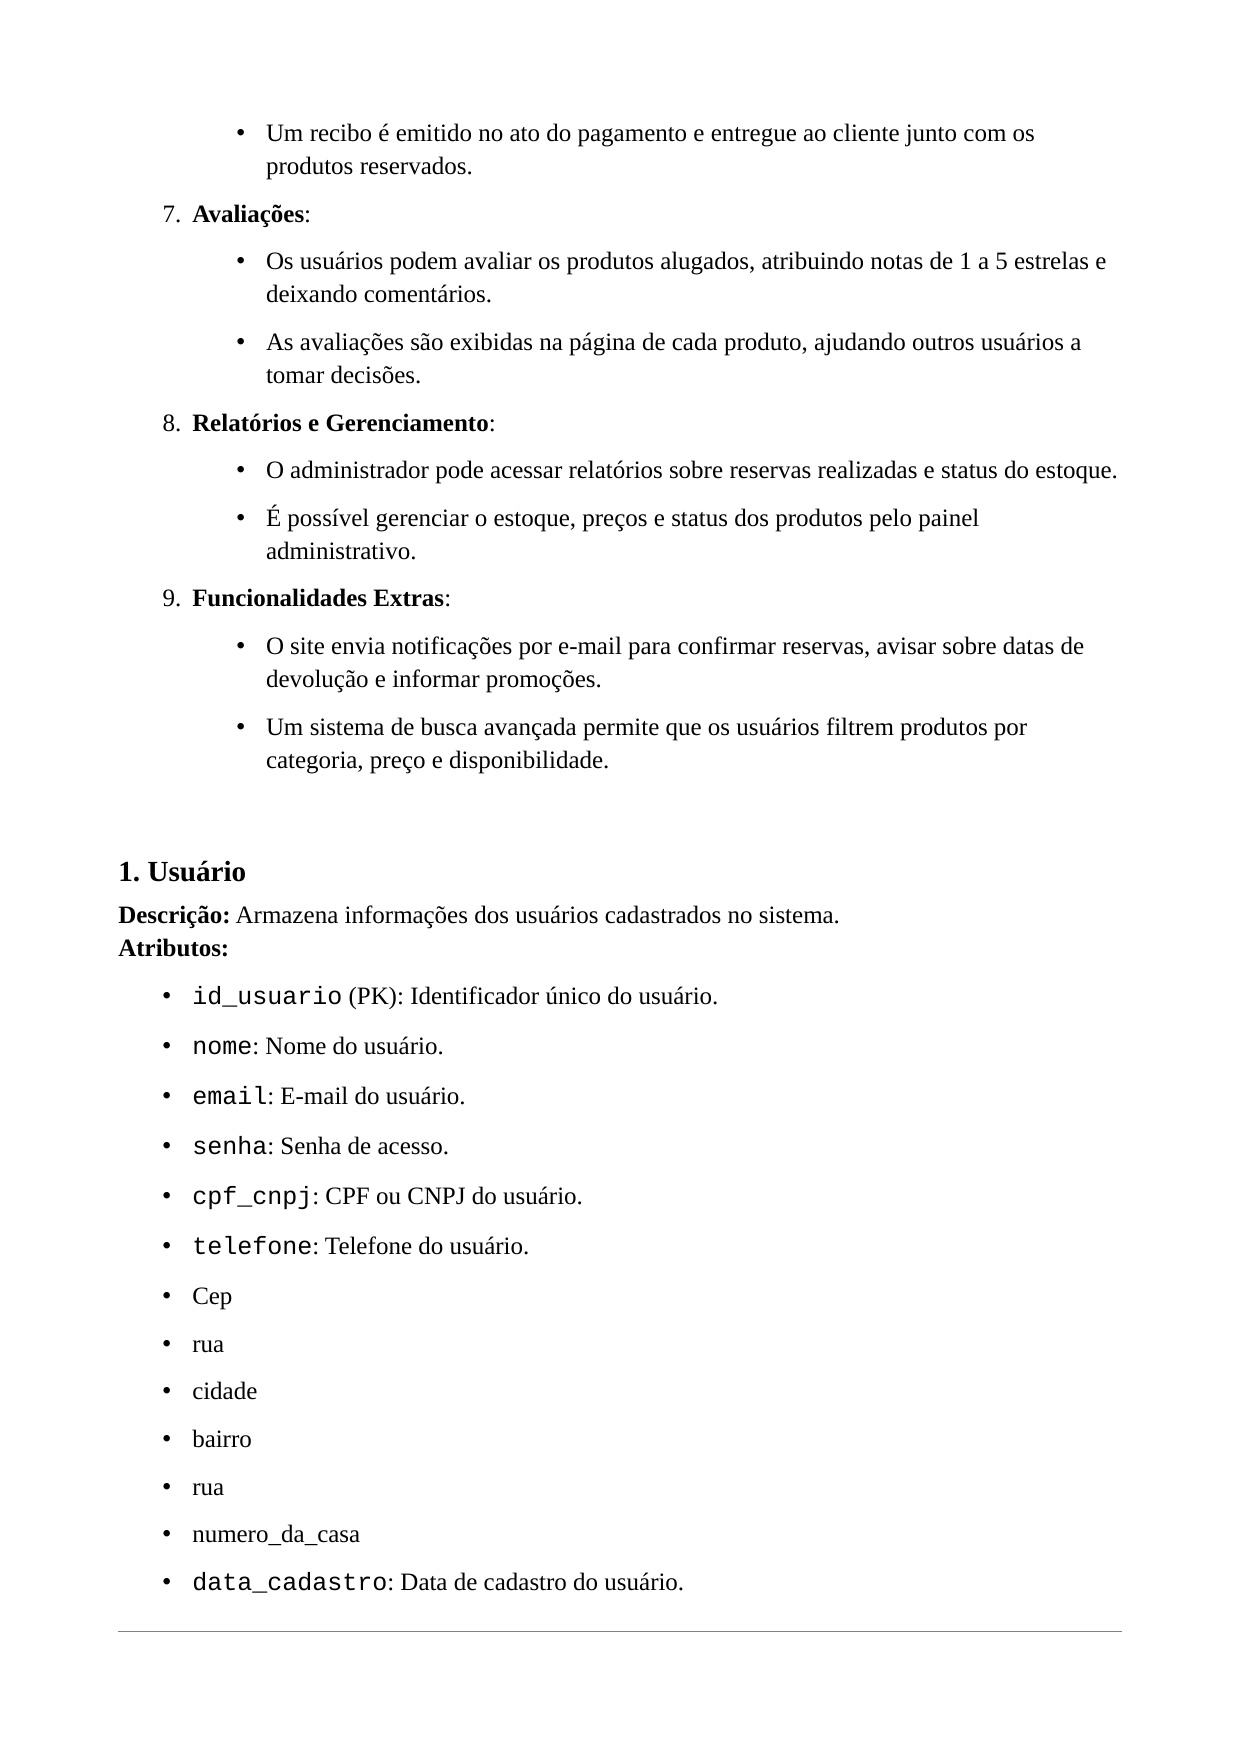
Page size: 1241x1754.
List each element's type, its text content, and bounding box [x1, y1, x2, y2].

list Os usuários podem avaliar os produtos alugados, atribuindo notas de 1 a 5 estrelas e deixando comentários. [236, 246, 1122, 308]
list As avaliações são exibidas na página de cada produto, ajudando outros usuários a tomar decisões. [236, 327, 1122, 389]
list O administrador pode acessar relatórios sobre reservas realizadas e status do estoque. [236, 455, 1122, 484]
list bairro [162, 1424, 1122, 1453]
list email: E-mail do usuário. [162, 1081, 1122, 1112]
list Um recibo é emitido no ato do pagamento e entregue ao cliente junto com os produtos reservados. [236, 118, 1122, 180]
list Relatórios e Gerenciamento: [162, 408, 1122, 436]
subtitle 1. Usuário [118, 854, 1122, 888]
list cidade [162, 1376, 1122, 1405]
list numero_da_casa [162, 1519, 1122, 1548]
list data_cadastro: Data de cadastro do usuário. [162, 1567, 1122, 1598]
list Cep [162, 1281, 1122, 1310]
list Funcionalidades Extras: [162, 583, 1122, 612]
list O site envia notificações por e-mail para confirmar reservas, avisar sobre datas de devolução e informar promoções. [236, 631, 1122, 693]
list Um sistema de busca avançada permite que os usuários filtrem produtos por categoria, preço e disponibilidade. [236, 712, 1122, 773]
list Avaliações: [162, 199, 1122, 227]
list nome: Nome do usuário. [162, 1031, 1122, 1062]
list cpf_cnpj: CPF ou CNPJ do usuário. [162, 1181, 1122, 1212]
list rua [162, 1472, 1122, 1500]
list senha: Senha de acesso. [162, 1131, 1122, 1162]
text Descrição: Armazena informações dos usuários cadastrados no sistema. Atributos: [118, 901, 1122, 962]
list telefone: Telefone do usuário. [162, 1231, 1122, 1262]
list rua [162, 1329, 1122, 1357]
list id_usuario (PK): Identificador único do usuário. [162, 981, 1122, 1012]
list É possível gerenciar o estoque, preços e status dos produtos pelo painel administrativo. [236, 503, 1122, 564]
